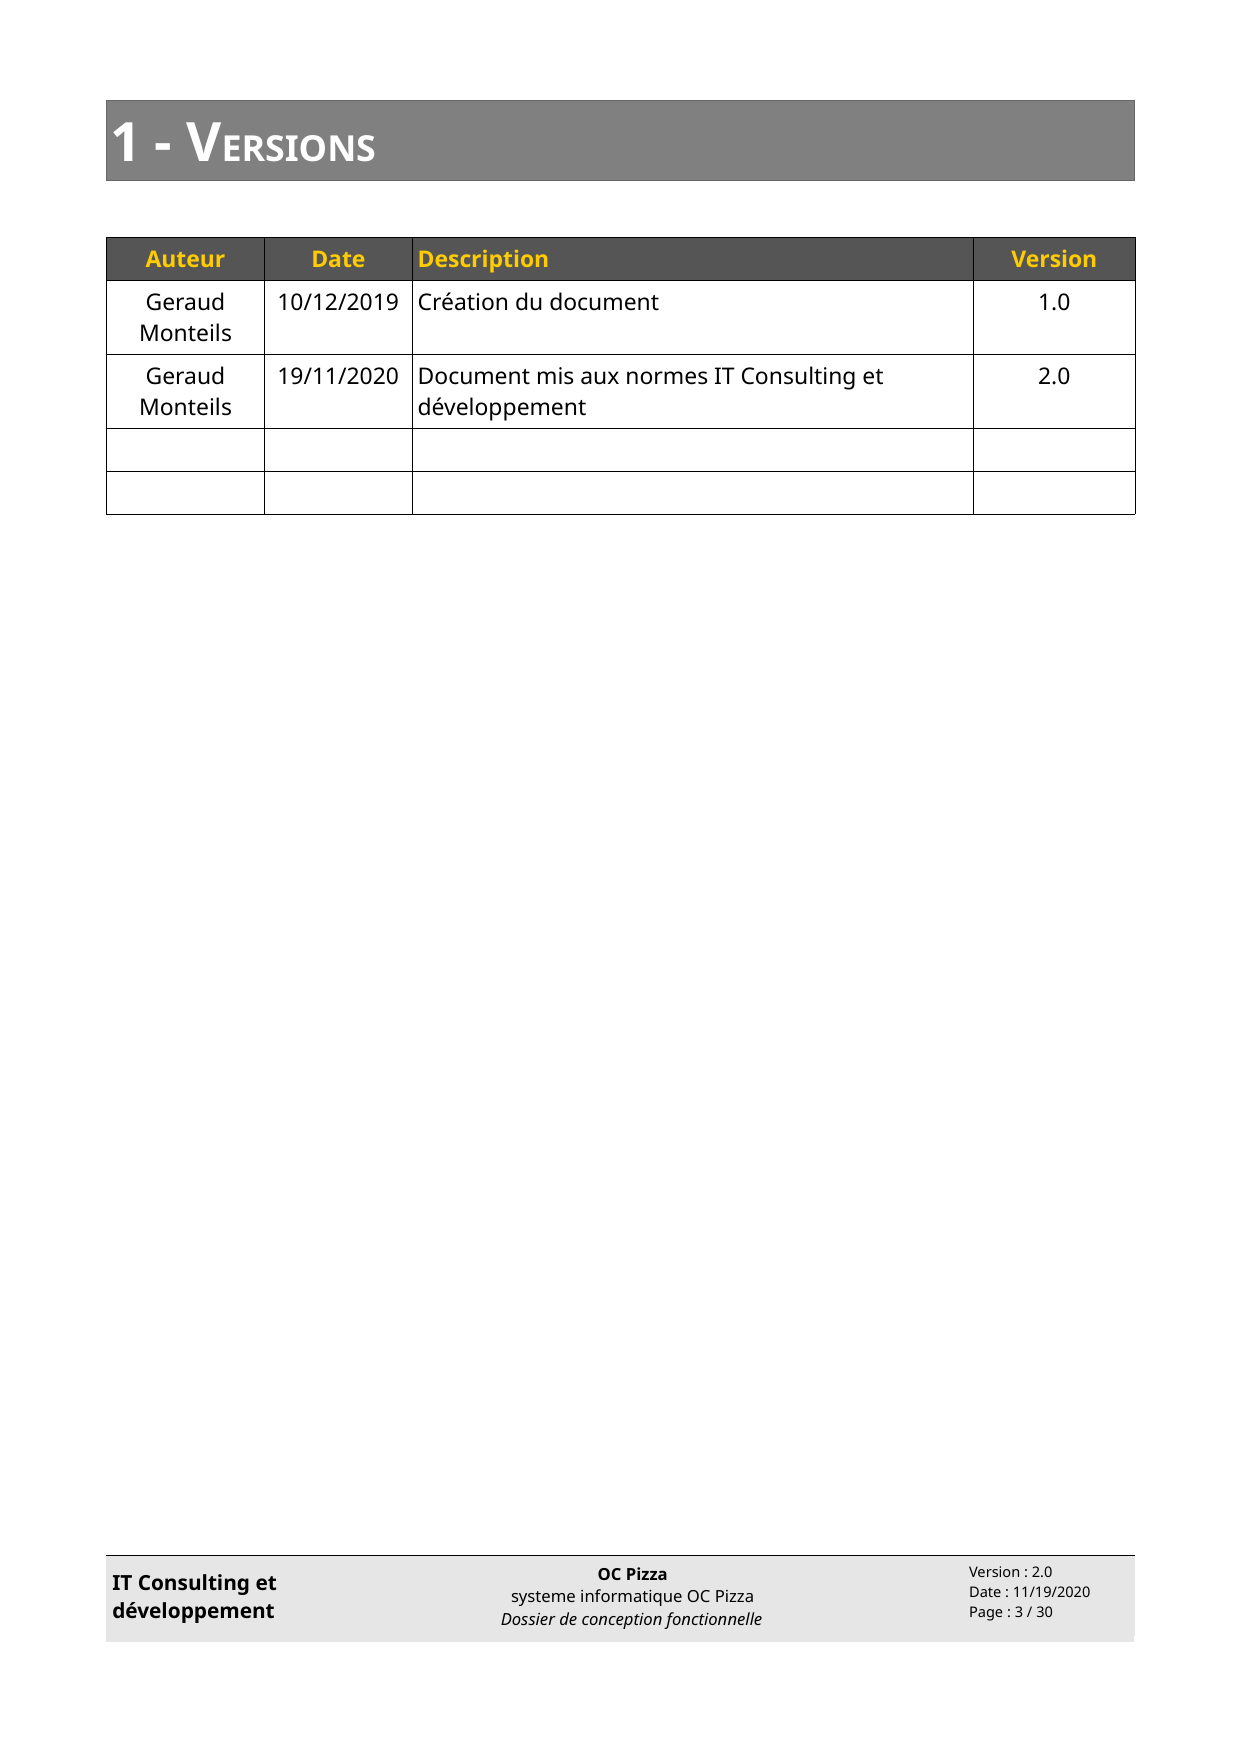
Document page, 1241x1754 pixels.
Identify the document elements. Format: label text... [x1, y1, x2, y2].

table_cell [107, 429, 264, 471]
table_header Date [265, 238, 412, 280]
table_header Description [413, 238, 973, 280]
table_cell [107, 472, 264, 514]
table_cell Geraud Monteils [107, 281, 264, 354]
table_cell 1.0 [974, 281, 1135, 354]
table_cell 10/12/2019 [265, 281, 412, 354]
subtitle Versions [107, 101, 1134, 180]
table_cell Création du document [413, 281, 973, 354]
table_header Version [974, 238, 1135, 280]
table_cell [974, 429, 1135, 471]
table_cell 19/11/2020 [265, 355, 412, 428]
table_header Auteur [107, 238, 264, 280]
table_cell [265, 472, 412, 514]
table_cell Geraud Monteils [107, 355, 264, 428]
table_cell [974, 472, 1135, 514]
table_cell [413, 429, 973, 471]
table_cell Document mis aux normes IT Consulting et développement [413, 355, 973, 428]
table_cell 2.0 [974, 355, 1135, 428]
table_cell [265, 429, 412, 471]
table_cell [413, 472, 973, 514]
